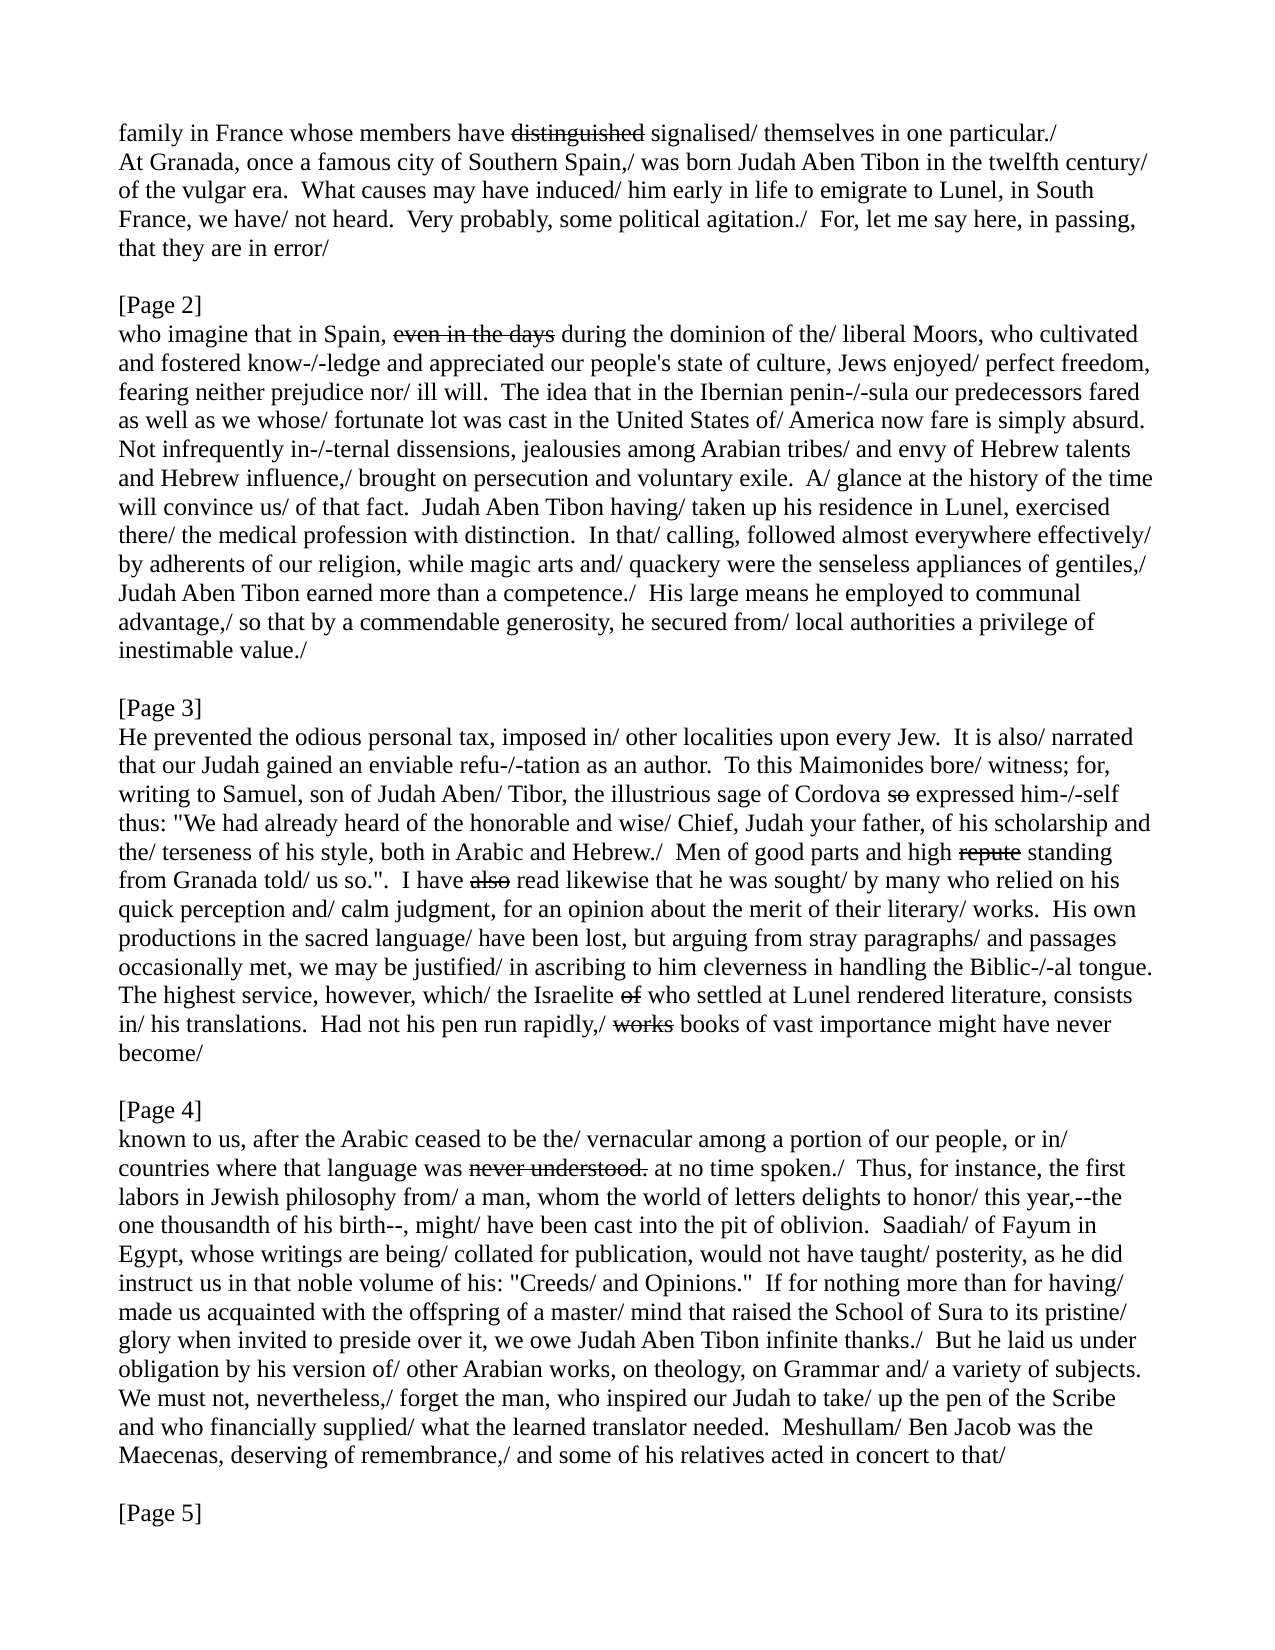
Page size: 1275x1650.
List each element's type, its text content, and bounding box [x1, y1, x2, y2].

text [Page 4] [118, 1096, 1157, 1124]
text [Page 2] [118, 291, 1157, 319]
text He prevented the odious personal tax, imposed in/ other localities upon every Jew. It is also/ narrated that our Judah gained an enviable refu-/-tation as an author. To this Maimonides bore/ witness; for, writing to Samuel, son of Judah Aben/ Tibor, the illustrious sage of Cordova so expressed him-/-self thus: "We had already heard of the honorable and wise/ Chief, Judah your father, of his scholarship and the/ terseness of his style, both in Arabic and Hebrew./ Men of good parts and high repute standing from Granada told/ us so.". I have also read likewise that he was sought/ by many who relied on his quick perception and/ calm judgment, for an opinion about the merit of their literary/ works. His own productions in the sacred language/ have been lost, but arguing from stray paragraphs/ and passages occasionally met, we may be justified/ in ascribing to him cleverness in handling the Biblic-/-al tongue. The highest service, however, which/ the Israelite of who settled at Lunel rendered literature, consists in/ his translations. Had not his pen run rapidly,/ works books of vast importance might have never become/ [118, 722, 1157, 1067]
text At Granada, once a famous city of Southern Spain,/ was born Judah Aben Tibon in the twelfth century/ of the vulgar era. What causes may have induced/ him early in life to emigrate to Lunel, in South France, we have/ not heard. Very probably, some political agitation./ For, let me say here, in passing, that they are in error/ [118, 147, 1157, 262]
text [Page 3] [118, 693, 1157, 722]
text [Page 5] [118, 1498, 1157, 1527]
text family in France whose members have distinguished signalised/ themselves in one particular./ [118, 118, 1157, 147]
text known to us, after the Arabic ceased to be the/ vernacular among a portion of our people, or in/ countries where that language was never understood. at no time spoken./ Thus, for instance, the first labors in Jewish philosophy from/ a man, whom the world of letters delights to honor/ this year,--the one thousandth of his birth--, might/ have been cast into the pit of oblivion. Saadiah/ of Fayum in Egypt, whose writings are being/ collated for publication, would not have taught/ posterity, as he did instruct us in that noble volume of his: "Creeds/ and Opinions." If for nothing more than for having/ made us acquainted with the offspring of a master/ mind that raised the School of Sura to its pristine/ glory when invited to preside over it, we owe Judah Aben Tibon infinite thanks./ But he laid us under obligation by his version of/ other Arabian works, on theology, on Grammar and/ a variety of subjects. We must not, nevertheless,/ forget the man, who inspired our Judah to take/ up the pen of the Scribe and who financially supplied/ what the learned translator needed. Meshullam/ Ben Jacob was the Maecenas, deserving of remembrance,/ and some of his relatives acted in concert to that/ [118, 1124, 1157, 1469]
text who imagine that in Spain, even in the days during the dominion of the/ liberal Moors, who cultivated and fostered know-/-ledge and appreciated our people's state of culture, Jews enjoyed/ perfect freedom, fearing neither prejudice nor/ ill will. The idea that in the Ibernian penin-/-sula our predecessors fared as well as we whose/ fortunate lot was cast in the United States of/ America now fare is simply absurd. Not infrequently in-/-ternal dissensions, jealousies among Arabian tribes/ and envy of Hebrew talents and Hebrew influence,/ brought on persecution and voluntary exile. A/ glance at the history of the time will convince us/ of that fact. Judah Aben Tibon having/ taken up his residence in Lunel, exercised there/ the medical profession with distinction. In that/ calling, followed almost everywhere effectively/ by adherents of our religion, while magic arts and/ quackery were the senseless appliances of gentiles,/ Judah Aben Tibon earned more than a competence./ His large means he employed to communal advantage,/ so that by a commendable generosity, he secured from/ local authorities a privilege of inestimable value./ [118, 319, 1157, 664]
